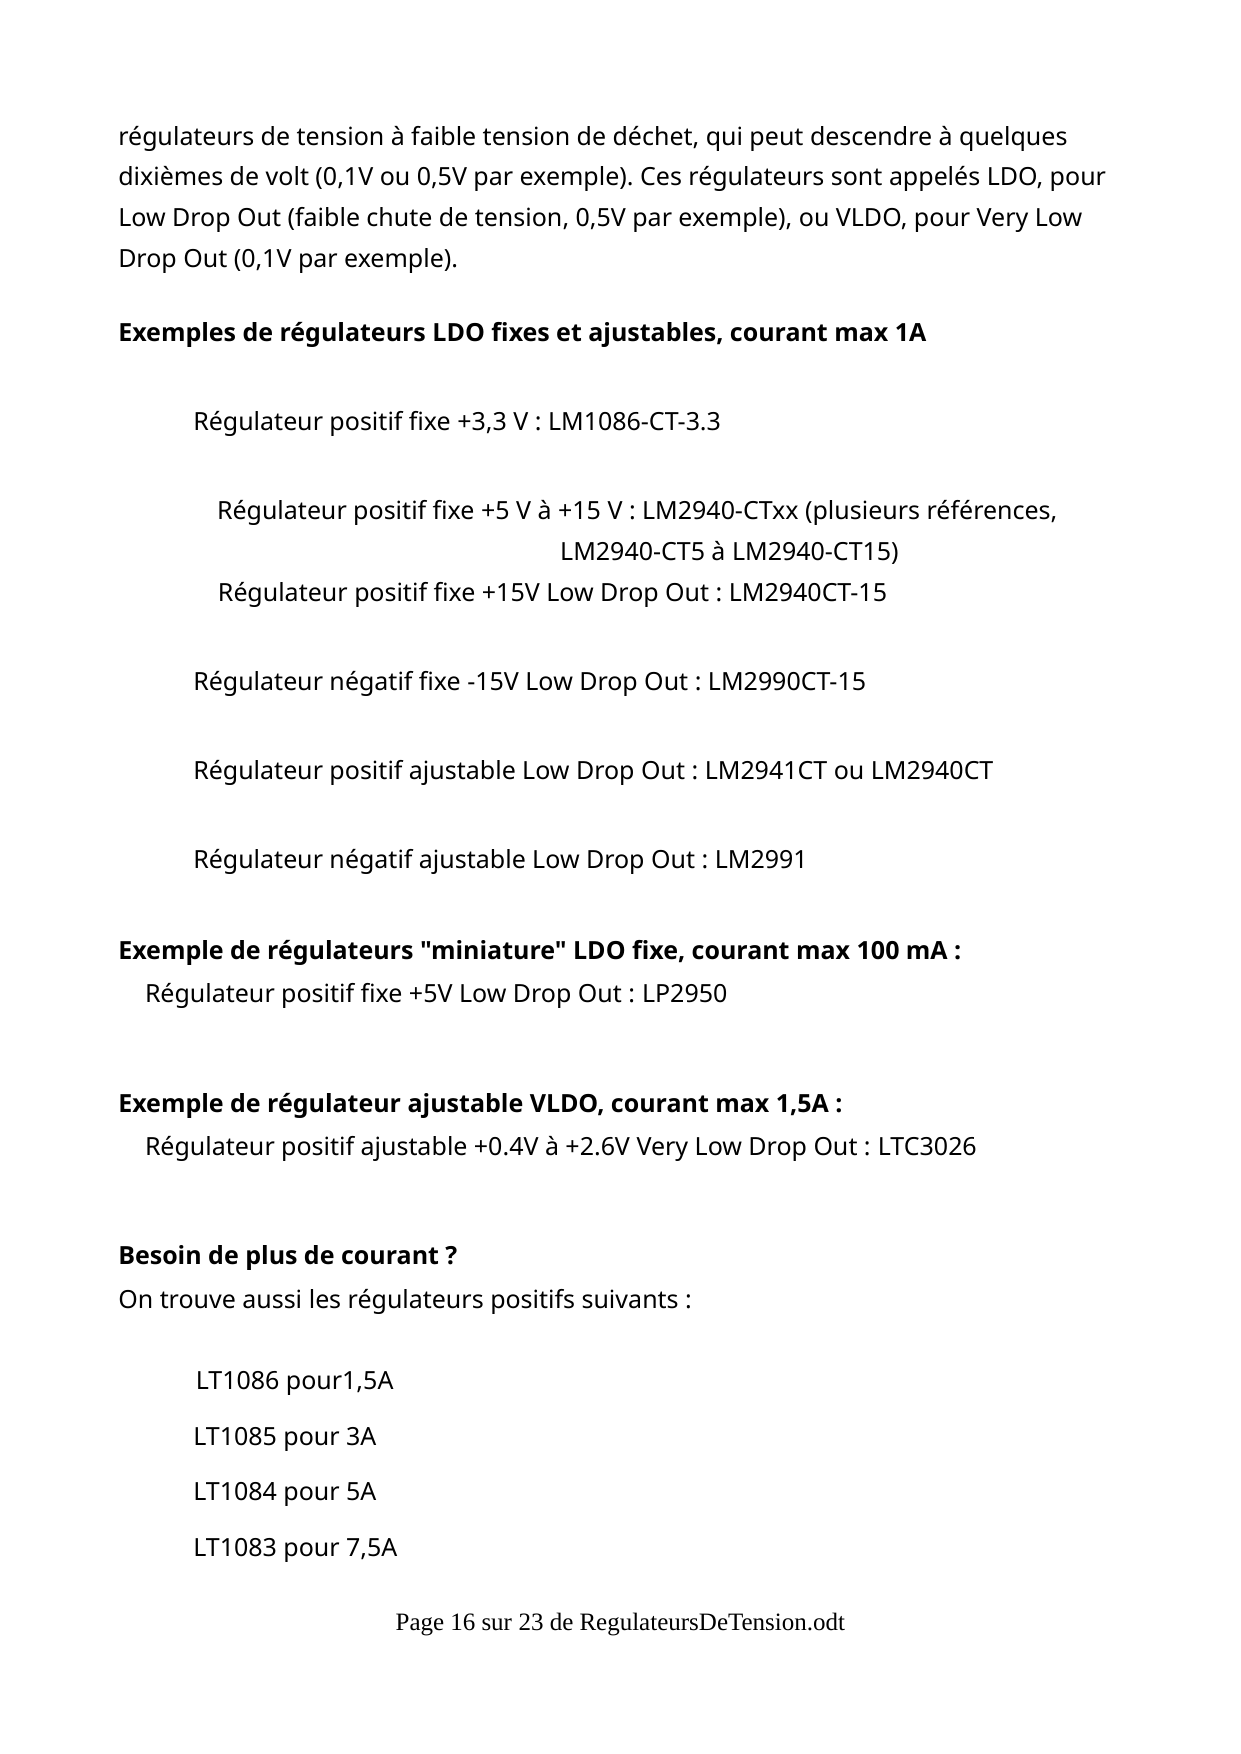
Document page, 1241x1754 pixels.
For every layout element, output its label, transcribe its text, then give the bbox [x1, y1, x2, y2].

text Exemple de régulateurs "miniature" LDO fixe, courant max 100 mA : [118, 932, 1122, 966]
text Régulateur positif fixe +5V Low Drop Out : LP2950 [132, 976, 1122, 1010]
text Régulateur négatif fixe -15V Low Drop Out : LM2990CT-15 [118, 664, 1122, 739]
text Régulateur positif fixe +3,3 V : LM1086-CT-3.3 [118, 404, 1122, 479]
text LT1084 pour 5A [118, 1474, 1122, 1508]
text Régulateur positif ajustable Low Drop Out : LM2941CT ou LM2940CT [118, 753, 1122, 828]
text régulateurs de tension à faible tension de déchet, qui peut descendre à quelques dixièmes de volt (0,1V ou 0,5V par exemple). Ces régulateurs sont appelés LDO, pour Low Drop Out (faible chute de tension, 0,5V par exemple), ou VLDO, pour Very Low Drop Out (0,1V par exemple). [118, 118, 1122, 275]
text Besoin de plus de courant ? [118, 1238, 1122, 1272]
text Exemple de régulateur ajustable VLDO, courant max 1,5A : [118, 1085, 1122, 1119]
text Régulateur négatif ajustable Low Drop Out : LM2991 [118, 842, 1122, 876]
text Régulateur positif ajustable +0.4V à +2.6V Very Low Drop Out : LTC3026 [132, 1128, 1122, 1163]
text LT1085 pour 3A [118, 1418, 1122, 1452]
text LT1083 pour 7,5A [118, 1529, 1122, 1563]
text Régulateur positif fixe +5 V à +15 V : LM2940-CTxx (plusieurs références, LM2940-CT5 à LM2940-CT15) Régulateur positif fixe +15V Low Drop Out : LM2940CT-15 [192, 493, 1122, 649]
text On trouve aussi les régulateurs positifs suivants : LT1086 pour1,5A [118, 1281, 1122, 1397]
text Exemples de régulateurs LDO fixes et ajustables, courant max 1A [118, 314, 1122, 389]
